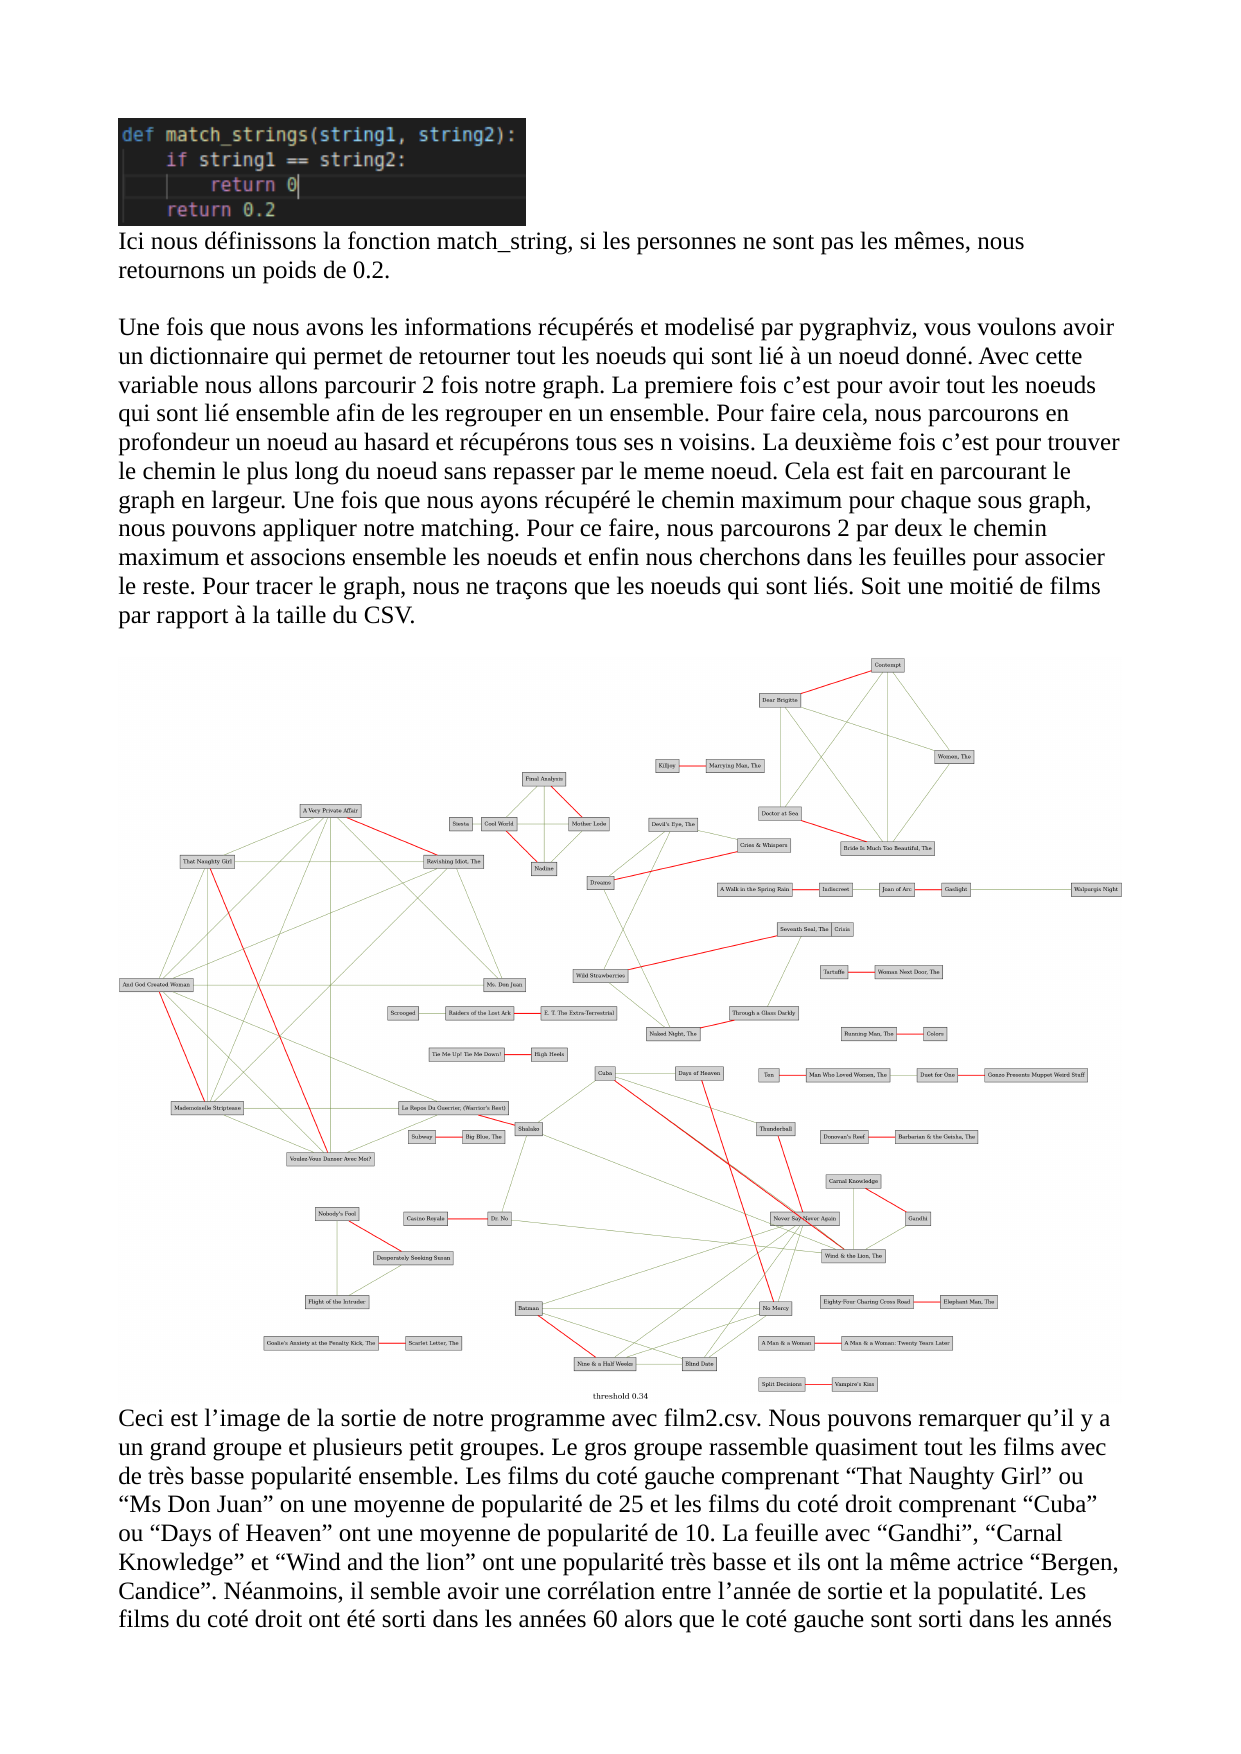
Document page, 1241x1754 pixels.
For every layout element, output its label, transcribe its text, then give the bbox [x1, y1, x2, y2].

picture [118, 657, 1123, 1404]
picture [118, 118, 526, 226]
text Une fois que nous avons les informations récupérés et modelisé par pygraphviz, vous voulons avoir un dictionnaire qui permet de retourner tout les noeuds qui sont lié à un noeud donné. Avec cette variable nous allons parcourir 2 fois notre graph. La premiere fois c’est pour avoir tout les noeuds qui sont lié ensemble afin de les regrouper en un ensemble. Pour faire cela, nous parcourons en profondeur un noeud au hasard et récupérons tous ses n voisins. La deuxième fois c’est pour trouver le chemin le plus long du noeud sans repasser par le meme noeud. Cela est fait en parcourant le graph en largeur. Une fois que nous ayons récupéré le chemin maximum pour chaque sous graph, nous pouvons appliquer notre matching. Pour ce faire, nous parcourons 2 par deux le chemin maximum et associons ensemble les noeuds et enfin nous cherchons dans les feuilles pour associer le reste. Pour tracer le graph, nous ne traçons que les noeuds qui sont liés. Soit une moitié de films par rapport à la taille du CSV. [118, 312, 1122, 628]
text Ici nous définissons la fonction match_string, si les personnes ne sont pas les mêmes, nous retournons un poids de 0.2. [118, 226, 1122, 283]
text Ceci est l’image de la sortie de notre programme avec film2.csv. Nous pouvons remarquer qu’il y a un grand groupe et plusieurs petit groupes. Le gros groupe rassemble quasiment tout les films avec de très basse popularité ensemble. Les films du coté gauche comprenant “That Naughty Girl” ou “Ms Don Juan” on une moyenne de popularité de 25 et les films du coté droit comprenant “Cuba” ou “Days of Heaven” ont une moyenne de popularité de 10. La feuille avec “Gandhi”, “Carnal Knowledge” et “Wind and the lion” ont une popularité très basse et ils ont la même actrice “Bergen, Candice”. Néanmoins, il semble avoir une corrélation entre l’année de sortie et la populatité. Les films du coté droit ont été sorti dans les années 60 alors que le coté gauche sont sorti dans les annés [118, 1404, 1122, 1633]
